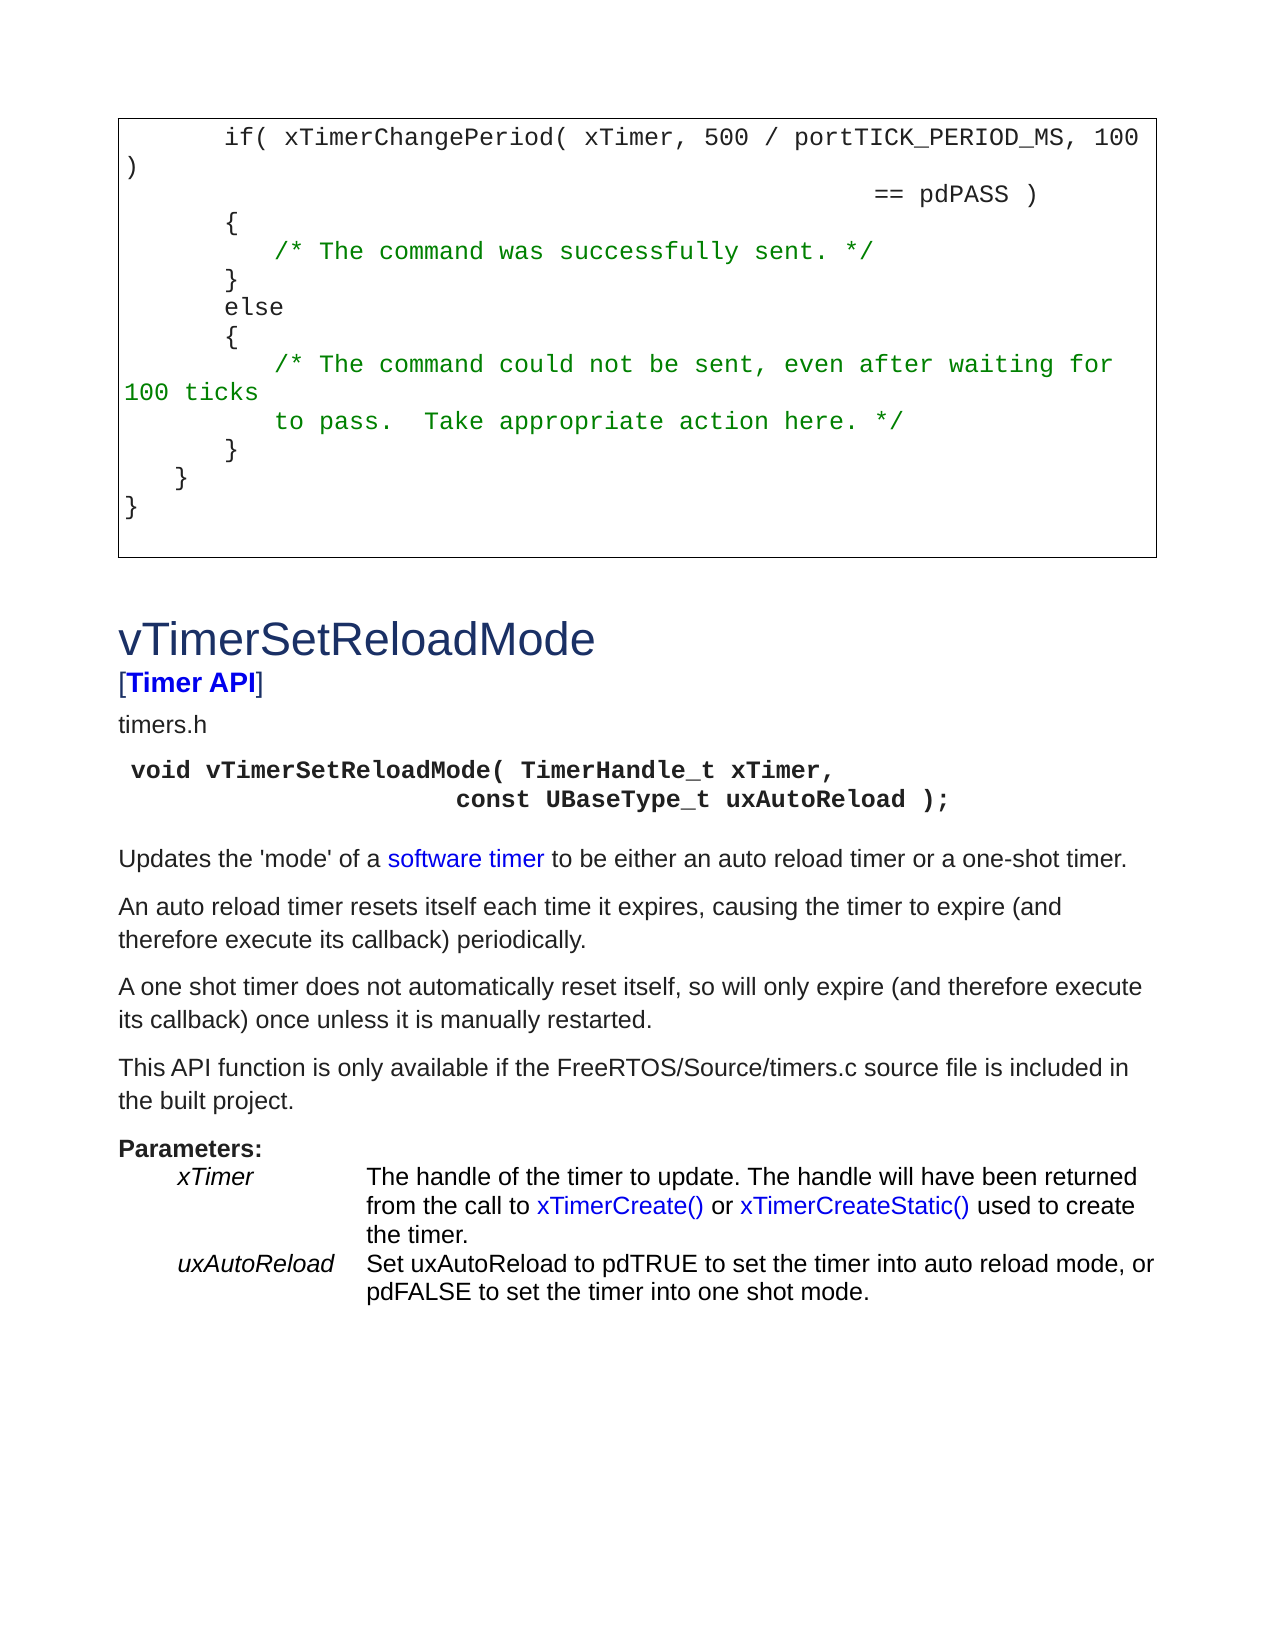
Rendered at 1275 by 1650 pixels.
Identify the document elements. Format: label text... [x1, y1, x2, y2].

text A one shot timer does not automatically reset itself, so will only expire (and therefore execute its callback) once unless it is manually restarted. [118, 972, 1157, 1034]
text An auto reload timer resets itself each time it expires, causing the timer to expire (and therefore execute its callback) periodically. [118, 892, 1157, 953]
table_header xTimer [177, 1163, 366, 1249]
text timers.h [118, 710, 1157, 739]
subtitle Parameters: [118, 1134, 1157, 1162]
text void vTimerSetReloadMode( TimerHandle_t xTimer, [118, 758, 1157, 786]
table_cell uxAutoReload [177, 1249, 366, 1306]
text Updates the 'mode' of a software timer to be either an auto reload timer or a one-shot timer. [118, 844, 1157, 873]
text This API function is only available if the FreeRTOS/Source/timers.c source file is included in the built project. [118, 1053, 1157, 1115]
table_header The handle of the timer to update. The handle will have been returned from the call to xTimerCreate() or xTimerCreateStatic() used to create the timer. [366, 1163, 1157, 1249]
subtitle vTimerSetReloadMode [Timer API] [118, 612, 1157, 698]
table_cell Set uxAutoReload to pdTRUE to set the timer into auto reload mode, or pdFALSE to set the timer into one shot mode. [366, 1249, 1157, 1306]
text const UBaseType_t uxAutoReload ); [118, 786, 1157, 815]
table_header if( xTimerChangePeriod( xTimer, 500 / portTICK_PERIOD_MS, 100 ) == pdPASS ) { /* The command was successfully sent. */ } else { /* The command could not be sent, even after waiting for 100 ticks to pass. Take appropriate action here. */ } } } [119, 119, 1156, 557]
